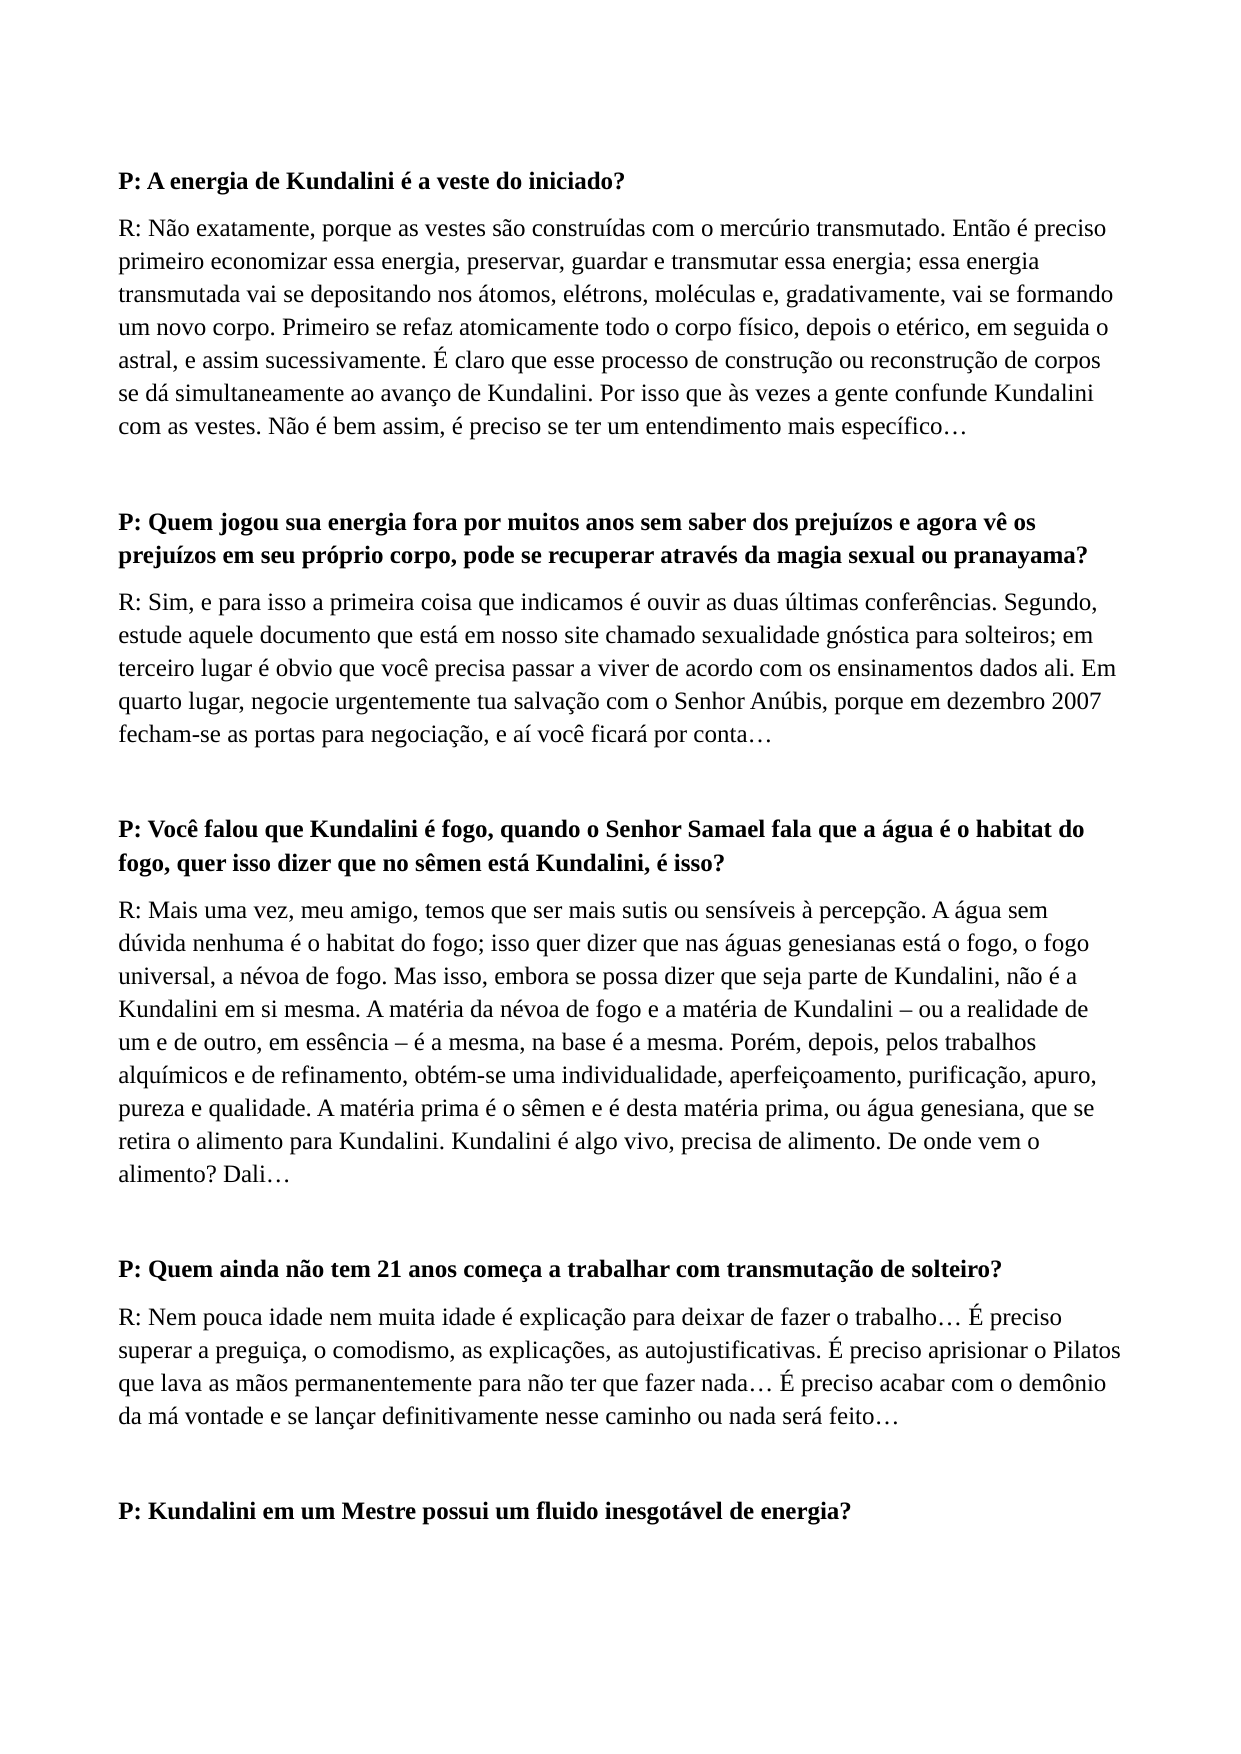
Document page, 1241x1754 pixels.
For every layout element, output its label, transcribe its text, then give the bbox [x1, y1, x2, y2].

text R: Mais uma vez, meu amigo, temos que ser mais sutis ou sensíveis à percepção. A água sem dúvida nenhuma é o habitat do fogo; isso quer dizer que nas águas genesianas está o fogo, o fogo universal, a névoa de fogo. Mas isso, embora se possa dizer que seja parte de Kundalini, não é a Kundalini em si mesma. A matéria da névoa de fogo e a matéria de Kundalini – ou a realidade de um e de outro, em essência – é a mesma, na base é a mesma. Porém, depois, pelos trabalhos alquímicos e de refinamento, obtém-se uma individualidade, aperfeiçoamento, purificação, apuro, pureza e qualidade. A matéria prima é o sêmen e é desta matéria prima, ou água genesiana, que se retira o alimento para Kundalini. Kundalini é algo vivo, precisa de alimento. De onde vem o alimento? Dali… [118, 895, 1122, 1188]
text P: A energia de Kundalini é a veste do iniciado? [118, 166, 1122, 194]
text R: Nem pouca idade nem muita idade é explicação para deixar de fazer o trabalho… É preciso superar a preguiça, o comodismo, as explicações, as autojustificativas. É preciso aprisionar o Pilatos que lava as mãos permanentemente para não ter que fazer nada… É preciso acabar com o demônio da má vontade e se lançar definitivamente nesse caminho ou nada será feito… [118, 1302, 1122, 1430]
text R: Sim, e para isso a primeira coisa que indicamos é ouvir as duas últimas conferências. Segundo, estude aquele documento que está em nosso site chamado sexualidade gnóstica para solteiros; em terceiro lugar é obvio que você precisa passar a viver de acordo com os ensinamentos dados ali. Em quarto lugar, negocie urgentemente tua salvação com o Senhor Anúbis, porque em dezembro 2007 fecham-se as portas para negociação, e aí você ficará por conta… [118, 587, 1122, 748]
text P: Quem ainda não tem 21 anos começa a trabalhar com transmutação de solteiro? [118, 1254, 1122, 1283]
text R: Não exatamente, porque as vestes são construídas com o mercúrio transmutado. Então é preciso primeiro economizar essa energia, preservar, guardar e transmutar essa energia; essa energia transmutada vai se depositando nos átomos, elétrons, moléculas e, gradativamente, vai se formando um novo corpo. Primeiro se refaz atomicamente todo o corpo físico, depois o etérico, em seguida o astral, e assim sucessivamente. É claro que esse processo de construção ou reconstrução de corpos se dá simultaneamente ao avanço de Kundalini. Por isso que às vezes a gente confunde Kundalini com as vestes. Não é bem assim, é preciso se ter um entendimento mais específico… [118, 213, 1122, 440]
text P: Você falou que Kundalini é fogo, quando o Senhor Samael fala que a água é o habitat do fogo, quer isso dizer que no sêmen está Kundalini, é isso? [118, 814, 1122, 876]
text P: Quem jogou sua energia fora por muitos anos sem saber dos prejuízos e agora vê os prejuízos em seu próprio corpo, pode se recuperar através da magia sexual ou pranayama? [118, 507, 1122, 568]
text P: Kundalini em um Mestre possui um fluido inesgotável de energia? [118, 1496, 1122, 1525]
